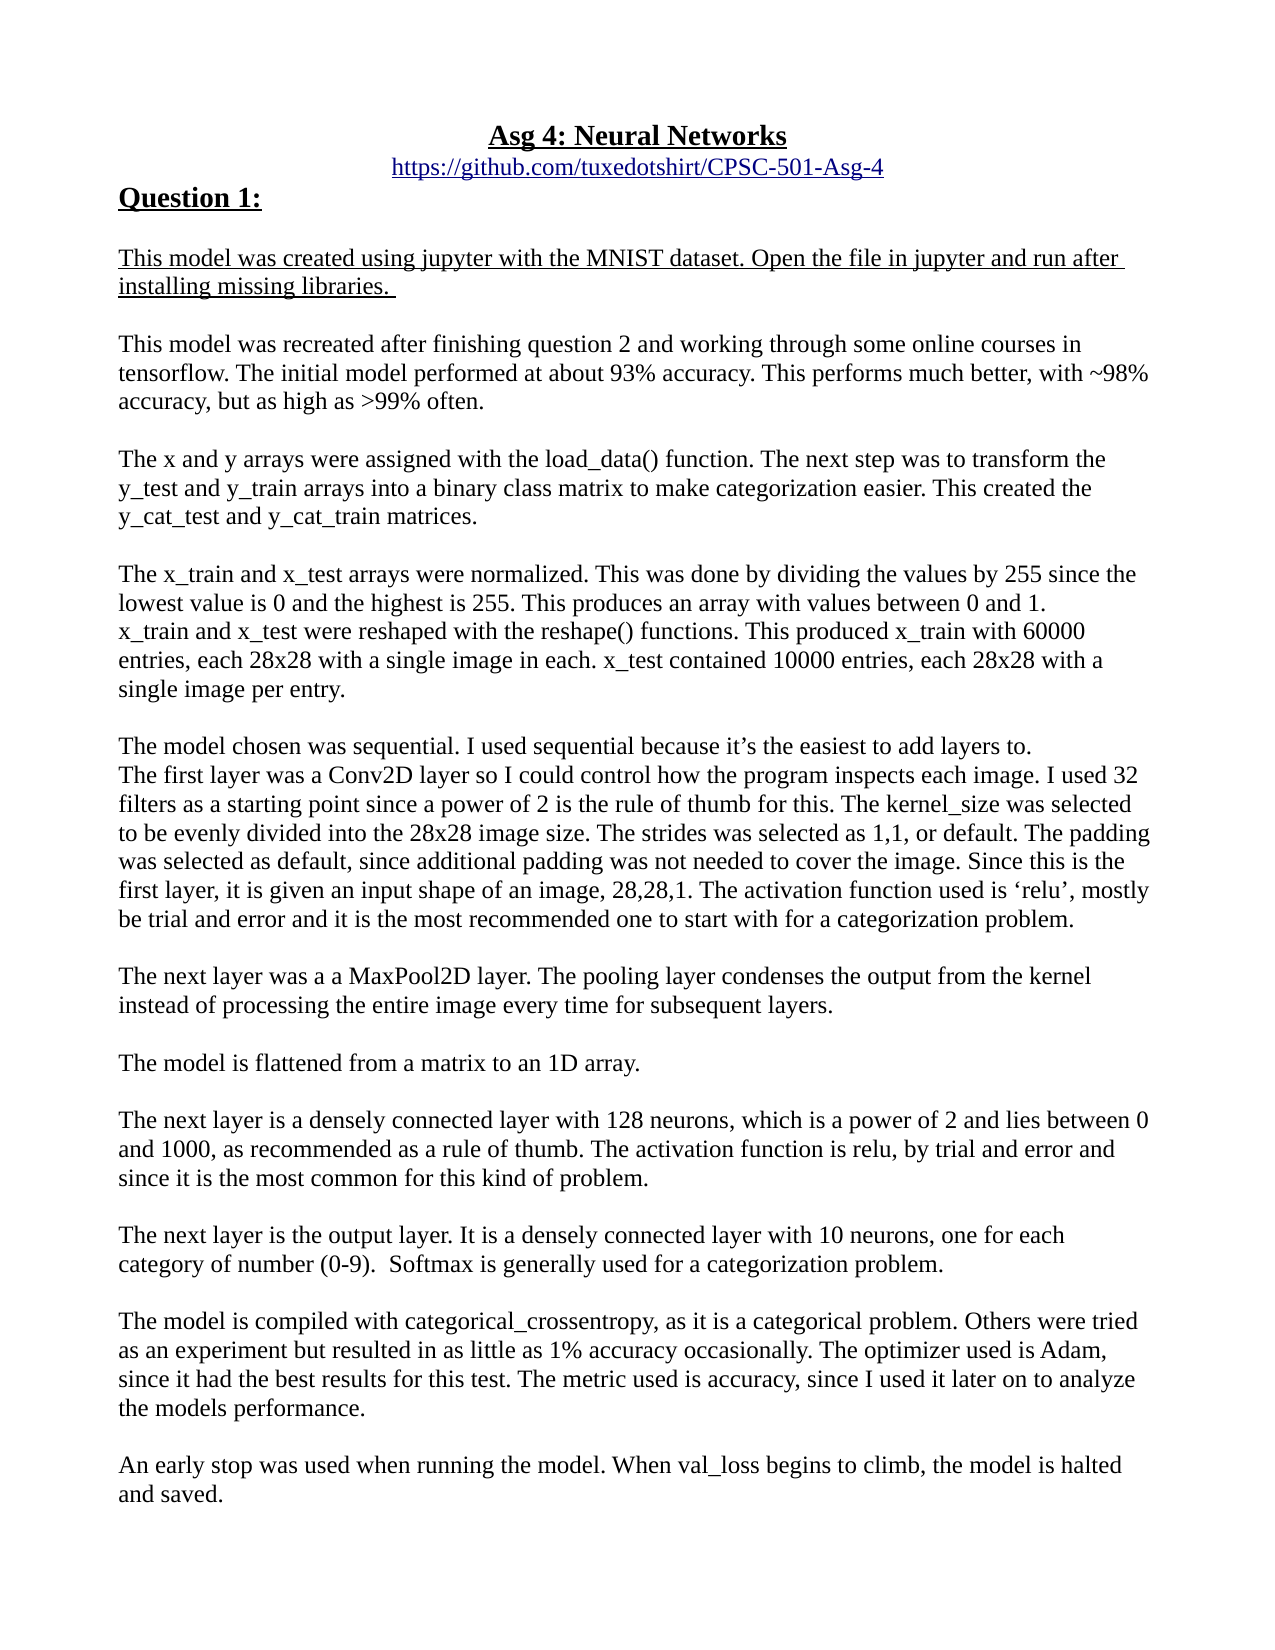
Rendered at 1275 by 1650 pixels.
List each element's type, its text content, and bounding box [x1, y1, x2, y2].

text Question 1: [118, 180, 1157, 214]
text The next layer is a densely connected layer with 128 neurons, which is a power of 2 and lies between 0 and 1000, as recommended as a rule of thumb. The activation function is relu, by trial and error and since it is the most common for this kind of problem. [118, 1105, 1157, 1191]
text This model was recreated after finishing question 2 and working through some online courses in tensorflow. The initial model performed at about 93% accuracy. This performs much better, with ~98% accuracy, but as high as >99% often. [118, 329, 1157, 415]
text x_train and x_test were reshaped with the reshape() functions. This produced x_train with 60000 entries, each 28x28 with a single image in each. x_test contained 10000 entries, each 28x28 with a single image per entry. [118, 616, 1157, 703]
text This model was created using jupyter with the MNIST dataset. Open the file in jupyter and run after installing missing libraries. [118, 243, 1157, 300]
text The next layer is the output layer. It is a densely connected layer with 10 neurons, one for each category of number (0-9). Softmax is generally used for a categorization problem. [118, 1220, 1157, 1278]
text The model is compiled with categorical_crossentropy, as it is a categorical problem. Others were tried as an experiment but resulted in as little as 1% accuracy occasionally. The optimizer used is Adam, since it had the best results for this test. The metric used is accuracy, since I used it later on to analyze the models performance. [118, 1306, 1157, 1421]
text The x_train and x_test arrays were normalized. This was done by dividing the values by 255 since the lowest value is 0 and the highest is 255. This produces an array with values between 0 and 1. [118, 559, 1157, 616]
text The x and y arrays were assigned with the load_data() function. The next step was to transform the y_test and y_train arrays into a binary class matrix to make categorization easier. This created the y_cat_test and y_cat_train matrices. [118, 444, 1157, 530]
text The first layer was a Conv2D layer so I could control how the program inspects each image. I used 32 filters as a starting point since a power of 2 is the rule of thumb for this. The kernel_size was selected to be evenly divided into the 28x28 image size. The strides was selected as 1,1, or default. The padding was selected as default, since additional padding was not needed to cover the image. Since this is the first layer, it is given an input shape of an image, 28,28,1. The activation function used is ‘relu’, mostly be trial and error and it is the most recommended one to start with for a categorization problem. [118, 760, 1157, 933]
text An early stop was used when running the model. When val_loss begins to climb, the model is halted and saved. [118, 1450, 1157, 1508]
text The model is flattened from a matrix to an 1D array. [118, 1048, 1157, 1076]
text The next layer was a a MaxPool2D layer. The pooling layer condenses the output from the kernel instead of processing the entire image every time for subsequent layers. [118, 961, 1157, 1019]
text https://github.com/tuxedotshirt/CPSC-501-Asg-4 [118, 152, 1157, 180]
text The model chosen was sequential. I used sequential because it’s the easiest to add layers to. [118, 731, 1157, 760]
text Asg 4: Neural Networks [118, 118, 1157, 152]
